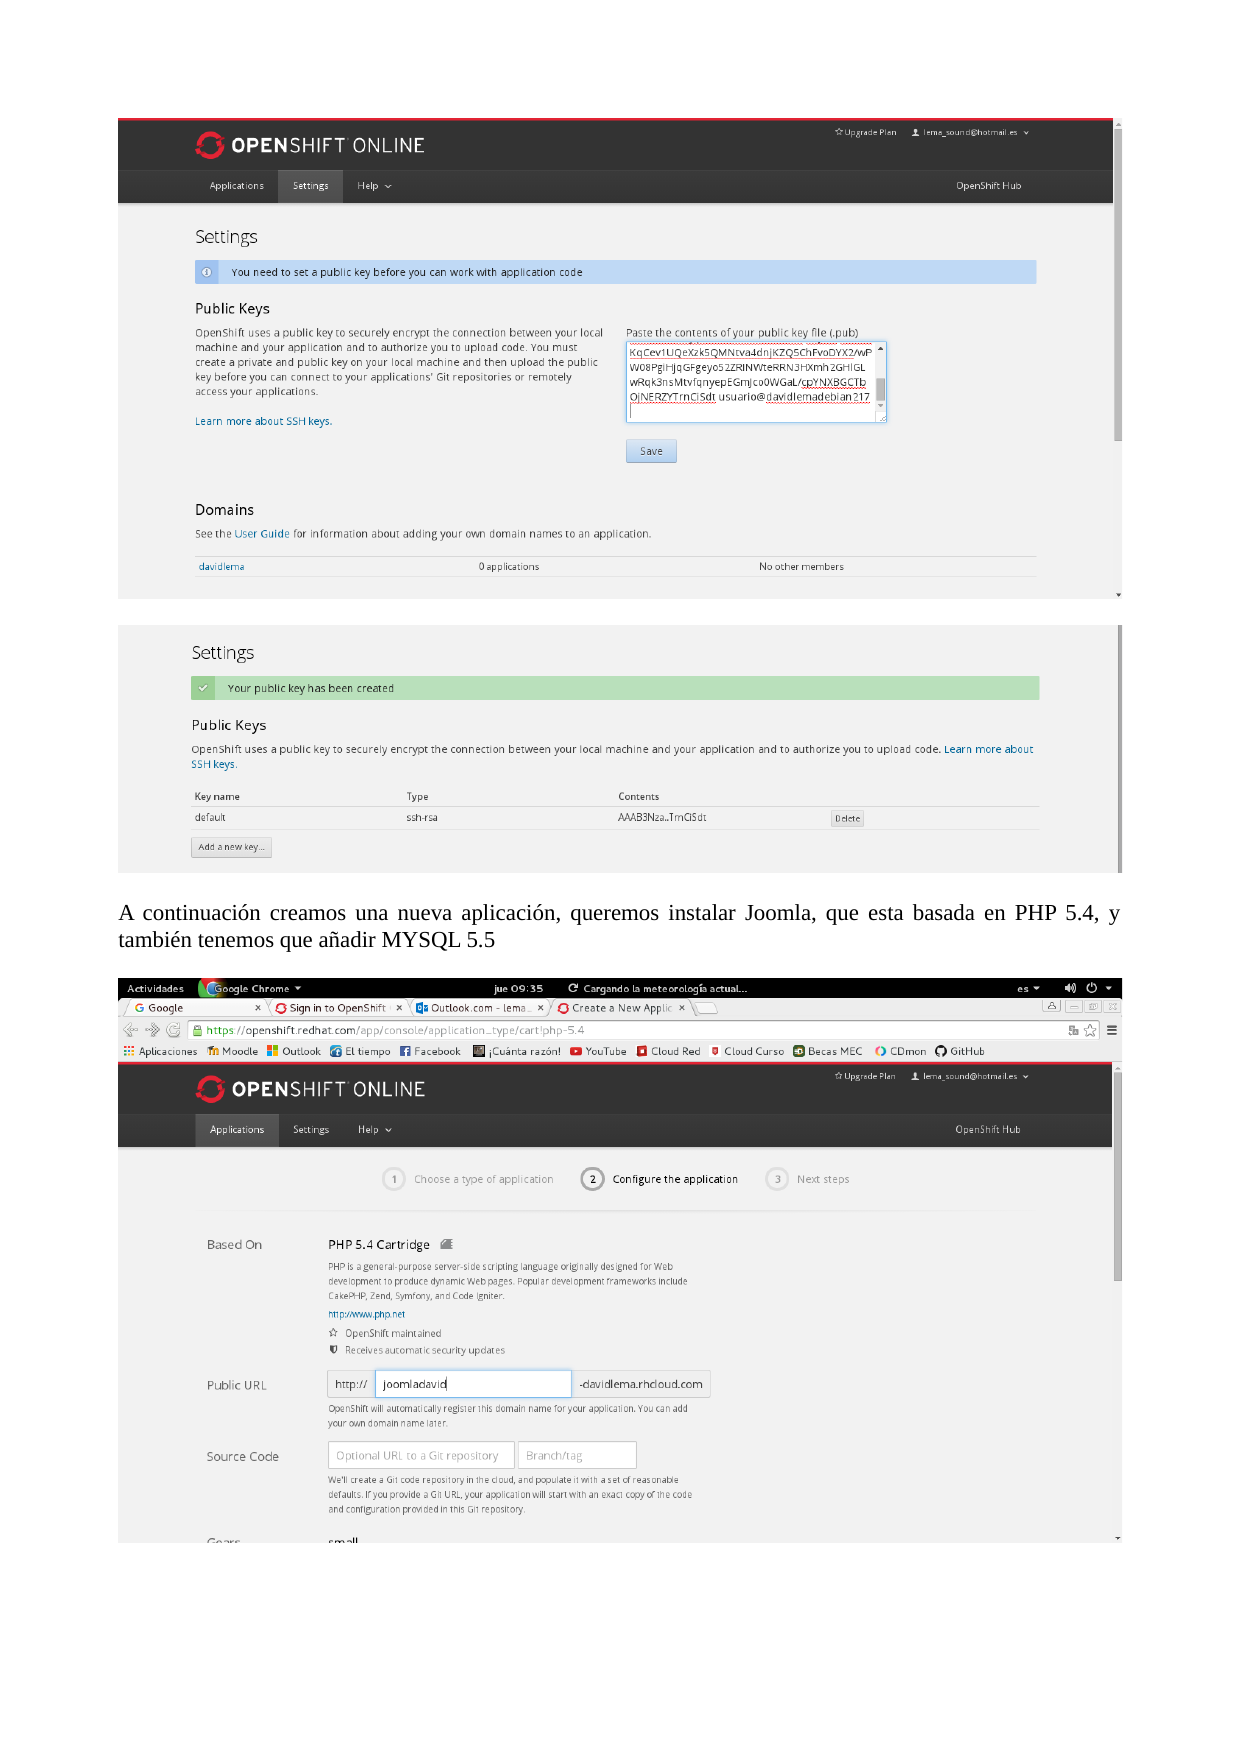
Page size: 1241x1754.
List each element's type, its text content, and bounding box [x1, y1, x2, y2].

picture [118, 625, 1123, 873]
text A continuación creamos una nueva aplicación, queremos instalar Joomla, que esta basada en PHP 5.4, y también tenemos que añadir MYSQL 5.5 [118, 899, 1122, 952]
picture [118, 978, 1123, 1543]
picture [118, 118, 1123, 599]
